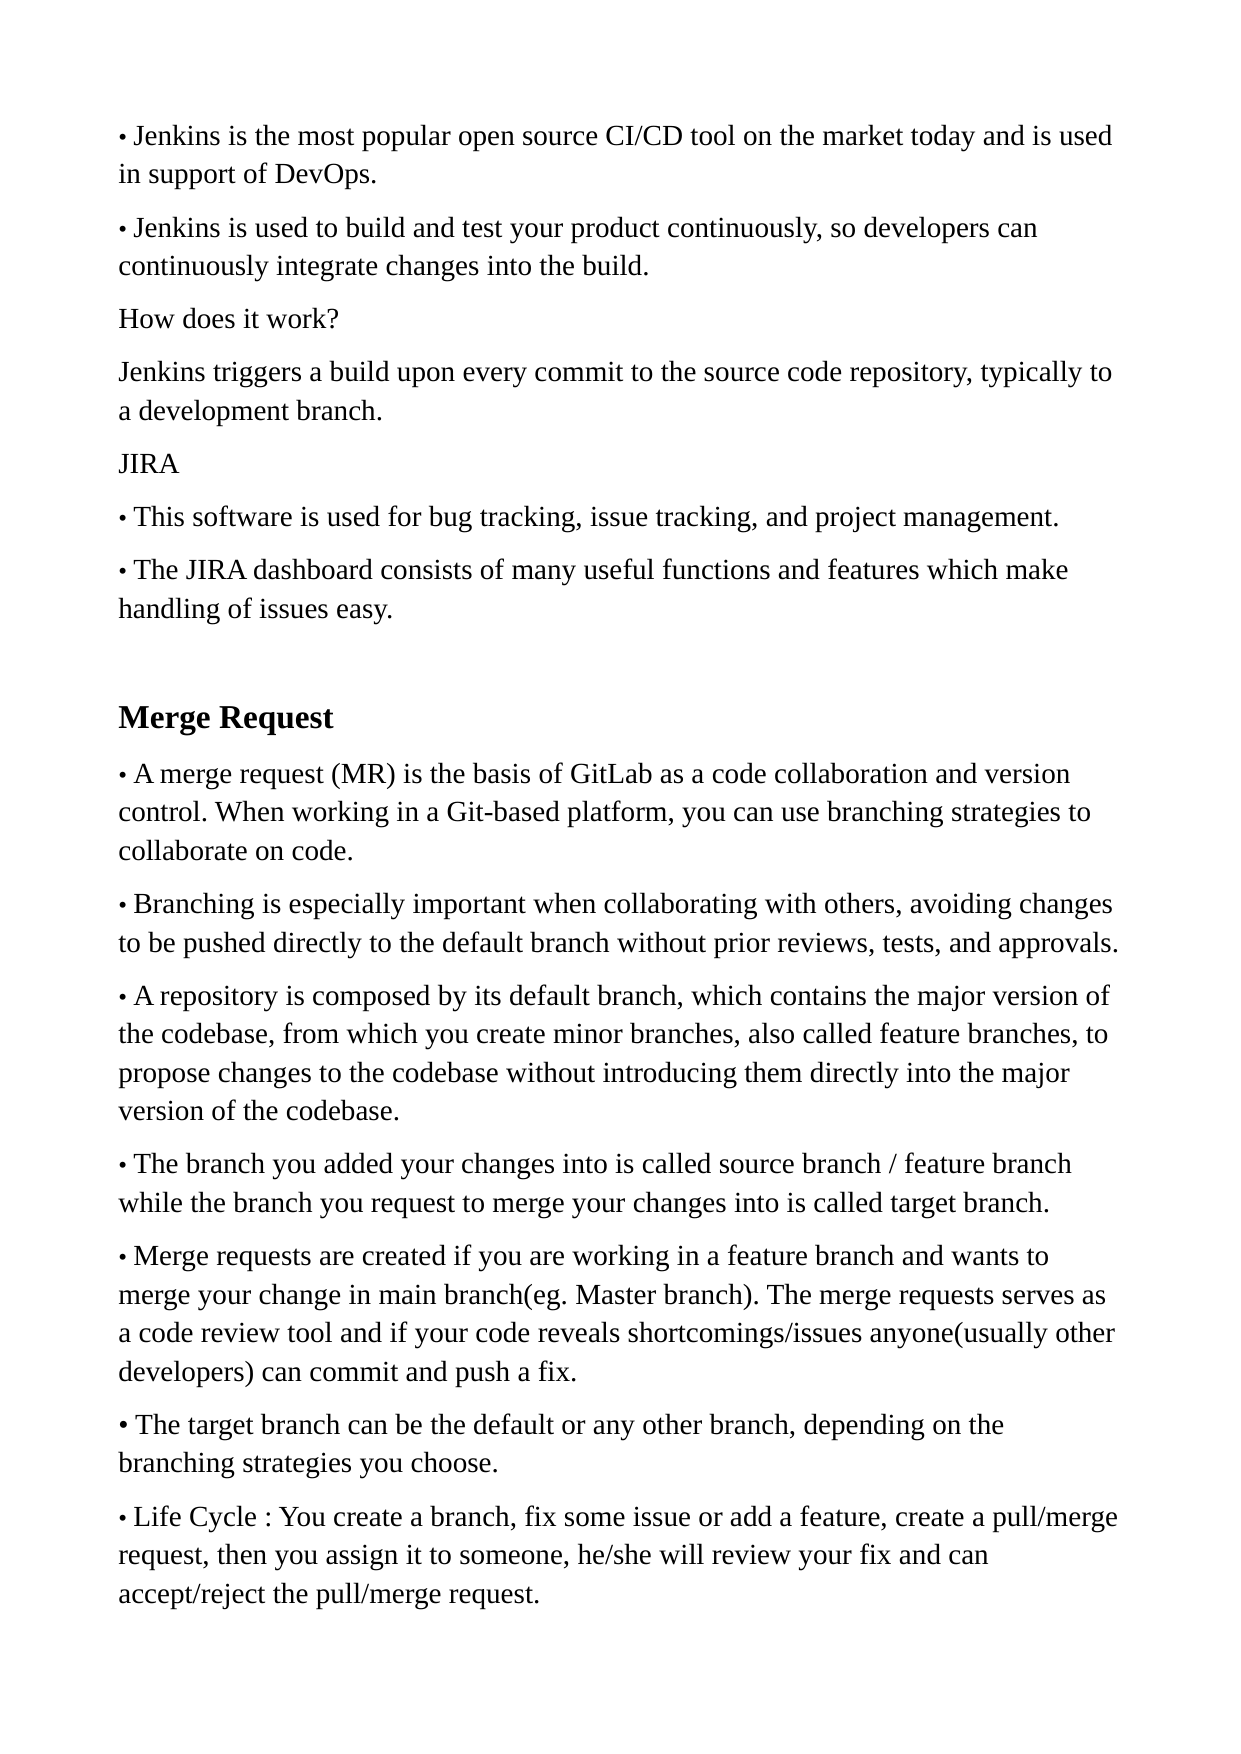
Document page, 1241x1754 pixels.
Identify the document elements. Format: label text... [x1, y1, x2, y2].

text • Jenkins is the most popular open source CI/CD tool on the market today and is used in support of DevOps. [118, 118, 1122, 190]
text • This software is used for bug tracking, issue tracking, and project management. [118, 499, 1122, 533]
text • The target branch can be the default or any other branch, depending on the branching strategies you choose. [118, 1407, 1122, 1479]
text • Jenkins is used to build and test your product continuously, so developers can continuously integrate changes into the build. [118, 210, 1122, 282]
text • Merge requests are created if you are working in a feature branch and wants to merge your change in main branch(eg. Master branch). The merge requests serves as a code review tool and if your code reveals shortcomings/issues anyone(usually other developers) can commit and push a fix. [118, 1238, 1122, 1387]
text How does it work? [118, 301, 1122, 335]
text • Branching is especially important when collaborating with others, avoiding changes to be pushed directly to the default branch without prior reviews, tests, and approvals. [118, 886, 1122, 958]
text Merge Request [118, 697, 1122, 736]
text • A merge request (MR) is the basis of GitLab as a code collaboration and version control. When working in a Git-based platform, you can use branching strategies to collaborate on code. [118, 756, 1122, 867]
text JIRA [118, 446, 1122, 480]
text • A repository is composed by its default branch, which contains the major version of the codebase, from which you create minor branches, also called feature branches, to propose changes to the codebase without introducing them directly into the major version of the codebase. [118, 978, 1122, 1127]
text Jenkins triggers a build upon every commit to the source code repository, typically to a development branch. [118, 354, 1122, 427]
text • The branch you added your changes into is called source branch / feature branch while the branch you request to merge your changes into is called target branch. [118, 1147, 1122, 1219]
text • Life Cycle : You create a branch, fix some issue or add a feature, create a pull/merge request, then you assign it to someone, he/she will review your fix and can accept/reject the pull/merge request. [118, 1499, 1122, 1609]
text • The JIRA dashboard consists of many useful functions and features which make handling of issues easy. [118, 552, 1122, 624]
